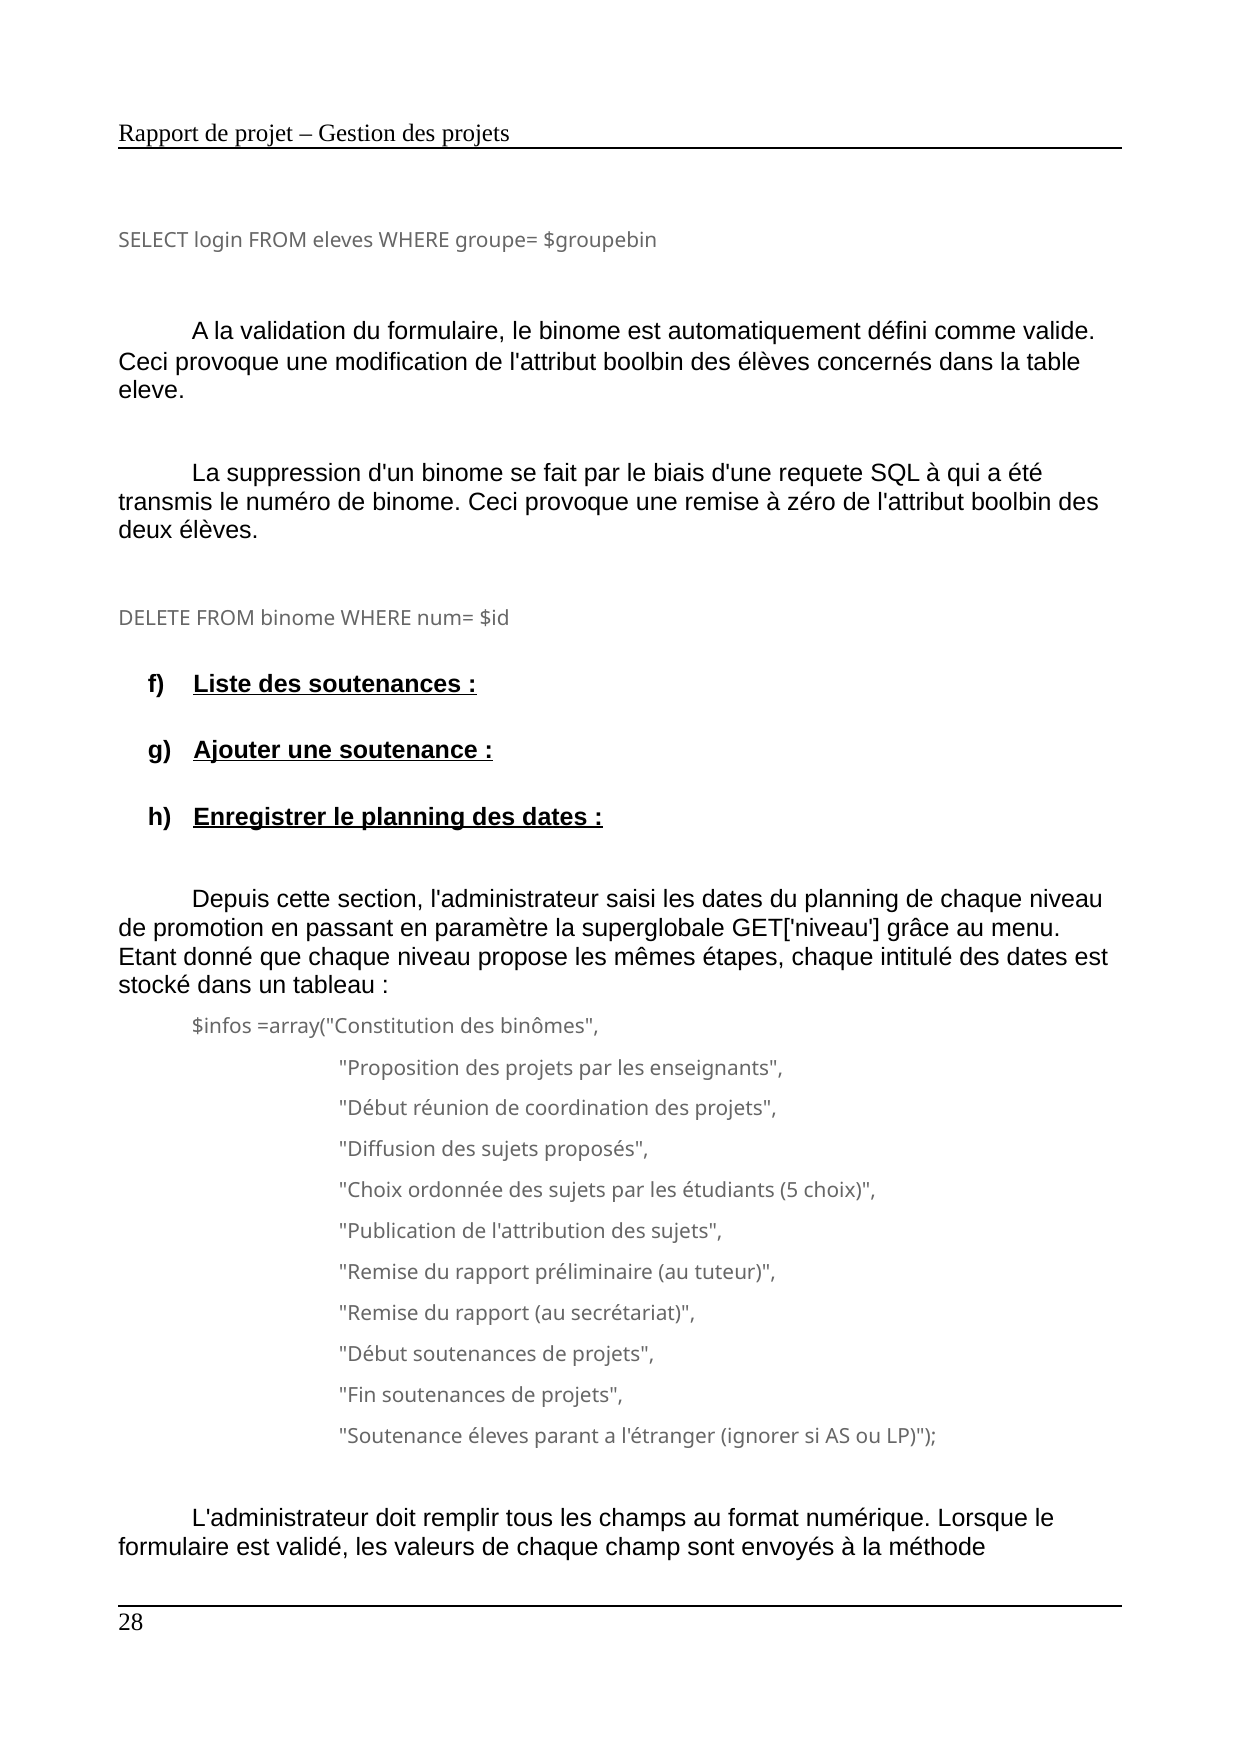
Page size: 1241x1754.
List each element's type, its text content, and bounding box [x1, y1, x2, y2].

text "Soutenance éleves parant a l'étranger (ignorer si AS ou LP)"); [118, 1421, 1122, 1449]
subtitle Ajouter une soutenance : [122, 735, 1122, 764]
text "Proposition des projets par les enseignants", [118, 1053, 1122, 1081]
text "Choix ordonnée des sujets par les étudiants (5 choix)", [118, 1175, 1122, 1204]
text L'administrateur doit remplir tous les champs au format numérique. Lorsque le formulaire est validé, les valeurs de chaque champ sont envoyés à la méthode [118, 1503, 1122, 1560]
text "Publication de l'attribution des sujets", [118, 1216, 1122, 1245]
text "Fin soutenances de projets", [118, 1380, 1122, 1408]
text La suppression d'un binome se fait par le biais d'une requete SQL à qui a été transmis le numéro de binome. Ceci provoque une remise à zéro de l'attribut boolbin des deux élèves. [118, 458, 1122, 544]
text "Remise du rapport (au secrétariat)", [118, 1298, 1122, 1327]
text "Diffusion des sujets proposés", [118, 1134, 1122, 1163]
text "Remise du rapport préliminaire (au tuteur)", [118, 1257, 1122, 1286]
text "Début soutenances de projets", [118, 1339, 1122, 1368]
text SELECT login FROM eleves WHERE groupe= $groupebin [118, 225, 1122, 253]
subtitle Liste des soutenances : [122, 669, 1122, 698]
text Depuis cette section, l'administrateur saisi les dates du planning de chaque niveau de promotion en passant en paramètre la superglobale GET['niveau'] grâce au menu. Etant donné que chaque niveau propose les mêmes étapes, chaque intitulé des dates est stocké dans un tableau : [118, 884, 1122, 999]
subtitle Enregistrer le planning des dates : [122, 802, 1122, 830]
text "Début réunion de coordination des projets", [118, 1093, 1122, 1122]
text DELETE FROM binome WHERE num= $id [118, 603, 1122, 632]
text $infos =array("Constitution des binômes", [118, 1012, 1122, 1040]
text A la validation du formulaire, le binome est automatiquement défini comme valide. Ceci provoque une modification de l'attribut boolbin des élèves concernés dans la table eleve. [118, 312, 1122, 404]
